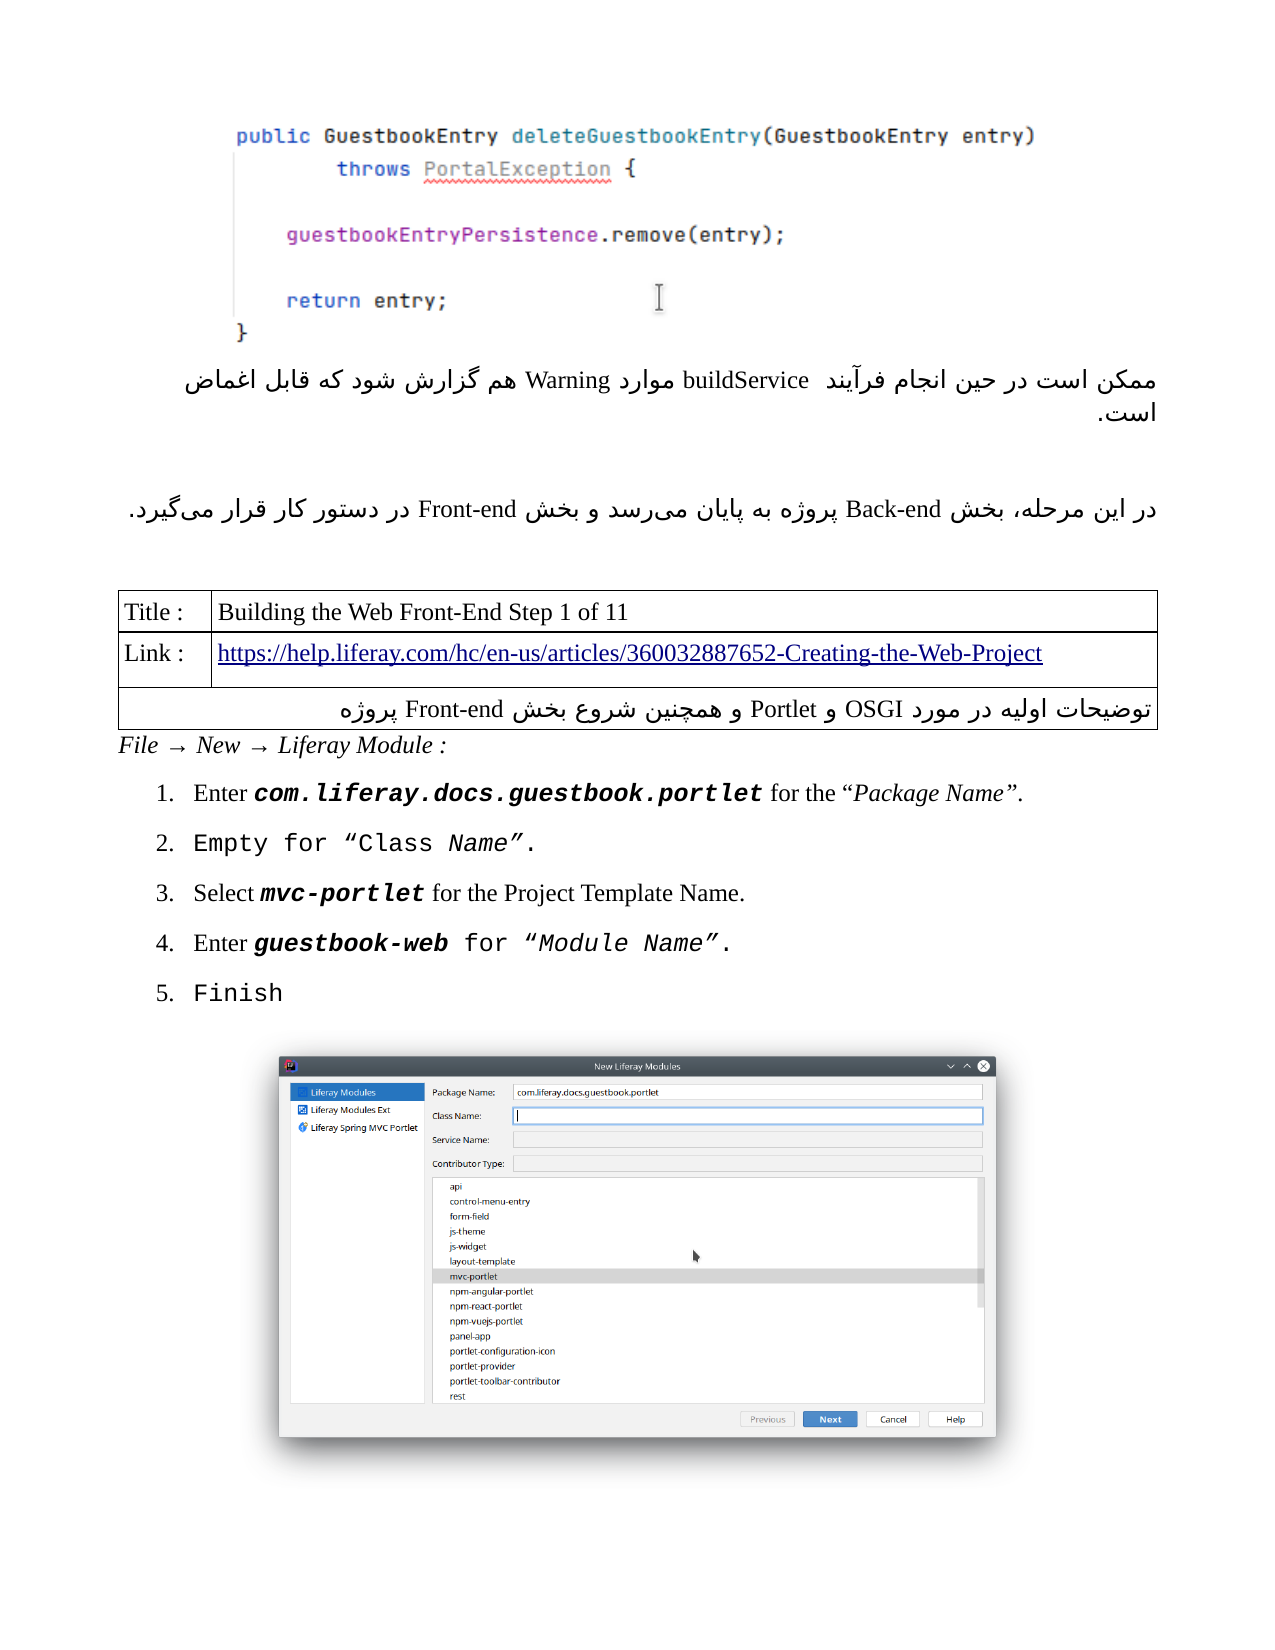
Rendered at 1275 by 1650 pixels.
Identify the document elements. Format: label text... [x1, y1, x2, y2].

text ممکن است در حین انجام فرآیند buildService موارد Warning هم گزارش شود که قابل اغماض است. [118, 365, 1157, 428]
table_header Title : [119, 591, 211, 631]
text File → New → Liferay Module : [118, 730, 1157, 759]
list Finish [156, 978, 1157, 1008]
table_header Building the Web Front-End Step 1 of 11 [212, 591, 1157, 631]
list Enter com.liferay.docs.guestbook.portlet for the “Package Name”. [156, 778, 1157, 808]
text در این مرحله، بخش Back-end پروژه به پایان می‌رسد و بخش Front-end در دستور کار قرار می‌گیرد. [118, 494, 1157, 524]
list Select mvc-portlet for the Project Template Name. [156, 878, 1157, 908]
table_cell Link : [119, 633, 211, 687]
list Enter guestbook-web for “Module Name”. [156, 928, 1157, 958]
table_cell https://help.liferay.com/hc/en-us/articles/360032887652-Creating-the-Web-Project [212, 633, 1157, 687]
table_cell توضیحات اولیه در مورد OSGI و Portlet و همچنین شروع بخش Front-end پروژه [119, 688, 1157, 729]
picture [237, 1027, 1037, 1491]
list Empty for “Class Name”. [156, 828, 1157, 858]
picture [216, 118, 1059, 347]
